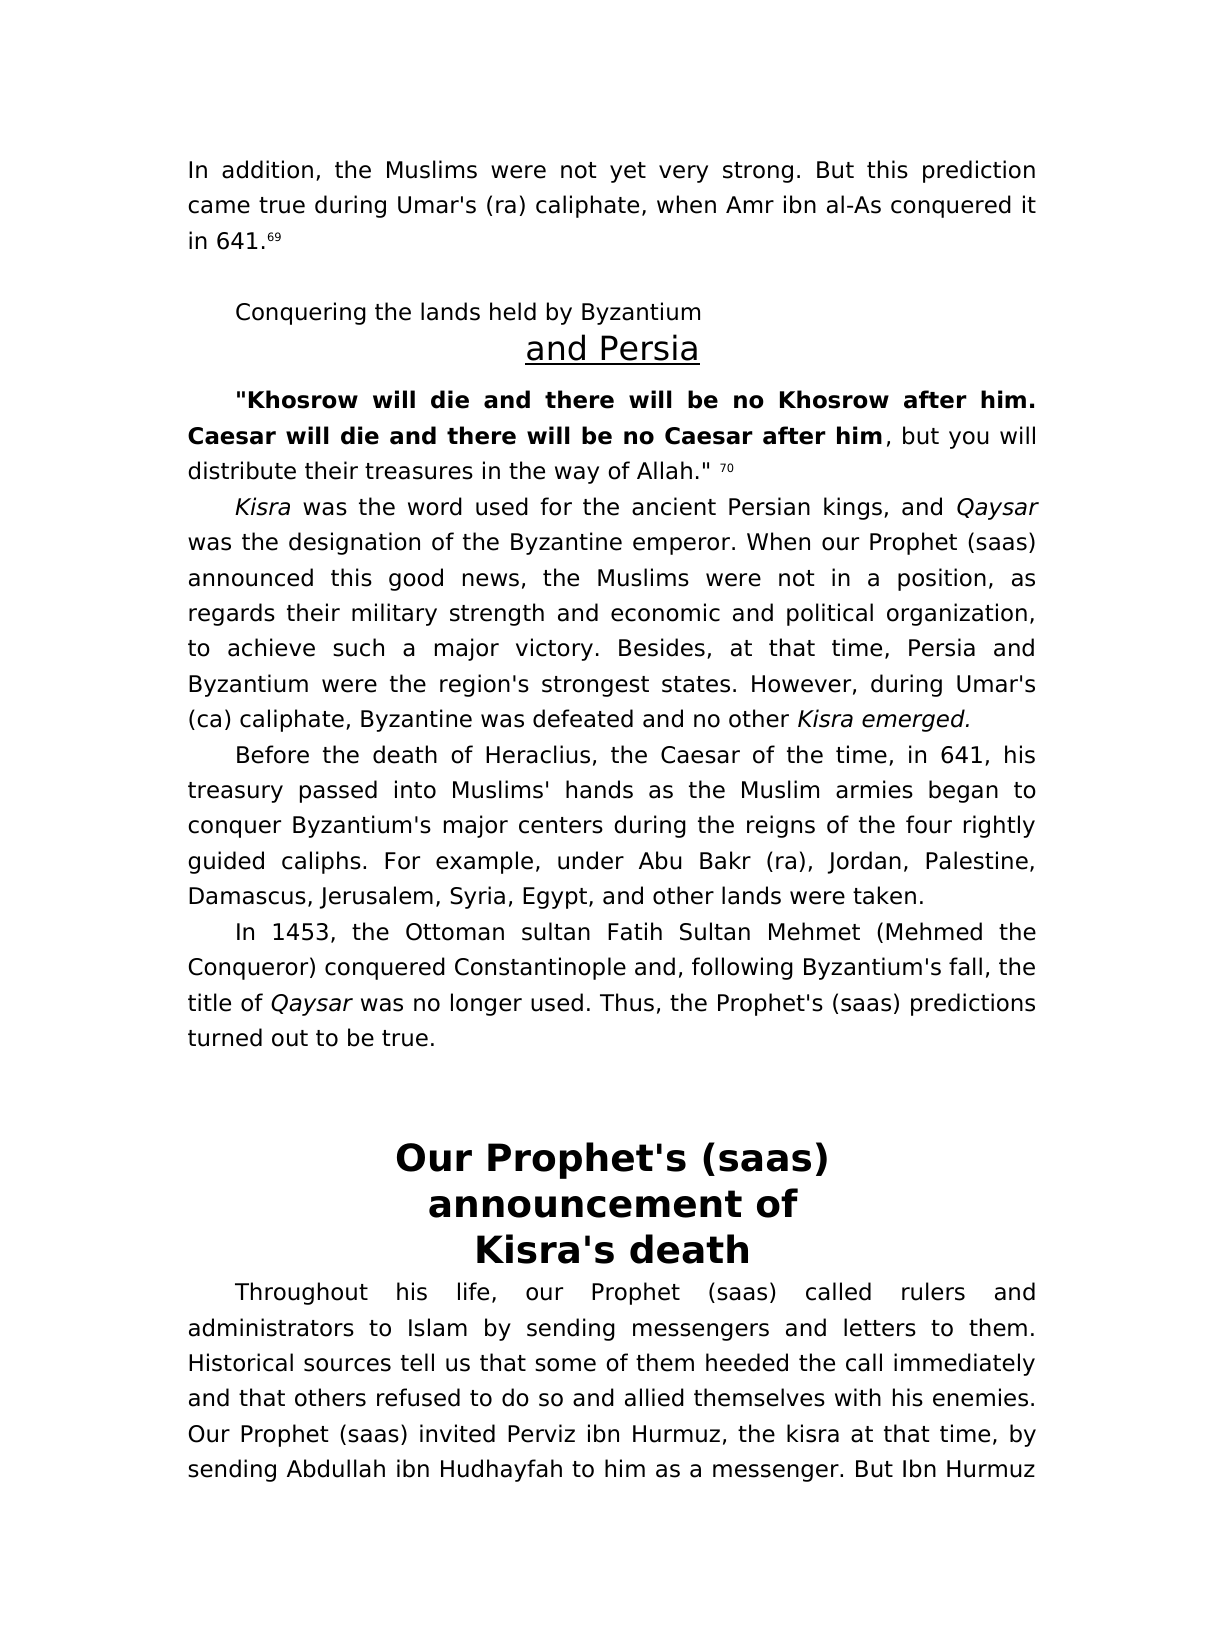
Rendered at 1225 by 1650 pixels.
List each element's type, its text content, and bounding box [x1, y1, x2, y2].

text an­nounce­ment of [187, 1181, 1037, 1226]
text and Persia [187, 327, 1037, 369]
text Conquering the lands held by Byzantium [187, 292, 1037, 327]
text Throughout his life, our Prophet (saas) called rulers and administrators to Islam by sending messengers and letters to them. Historical sources tell us that some of them heeded the call immediately and that others refused to do so and allied themselves with his enemies. Our Prophet (saas) invited Perviz ibn Hurmuz, the kisra at that time, by sending Abdullah ibn Hudhayfah to him as a messenger. But Ibn Hurmuz [187, 1272, 1037, 1485]
text Before the death of Heraclius, the Caesar of the time, in 641, his treasury passed into Muslims' hands as the Muslim armies began to conquer Byzantium's major centers during the reigns of the four rightly guided caliphs. For example, under Abu Bakr (ra), Jordan, Palestine, Damascus, Jerusalem, Syria, Egypt, and other lands were taken. [187, 735, 1037, 912]
text "Khosrow will die and there will be no Khosrow after him. Caesar will die and there will be no Caesar after him, but you will distribute their treasures in the way of Allah." 70 [187, 381, 1037, 487]
text Our Prophet's (saas) [187, 1089, 1037, 1181]
text In 1453, the Ottoman sultan Fatih Sultan Mehmet (Mehmed the Conqueror) conquered Constantinople and, following Byzantium's fall, the title of Qaysar was no longer used. Thus, the Prophet's (saas) predictions turned out to be true. [187, 912, 1037, 1053]
text Kisra's death [187, 1226, 1037, 1272]
text In addition, the Muslims were not yet very strong. But this prediction came true during Umar's (ra) caliphate, when Amr ibn al-As conquered it in 641.69 [187, 150, 1037, 256]
text Kisra was the word used for the ancient Persian kings, and Qaysar was the designation of the Byzantine emperor. When our Prophet (saas) announced this good news, the Muslims were not in a position, as regards their military strength and economic and political organization, to achieve such a major victory. Besides, at that time, Persia and Byzantium were the region's strongest states. However, during Umar's (ca) caliphate, Byzantine was defeated and no other Kisra emerged. [187, 487, 1037, 735]
